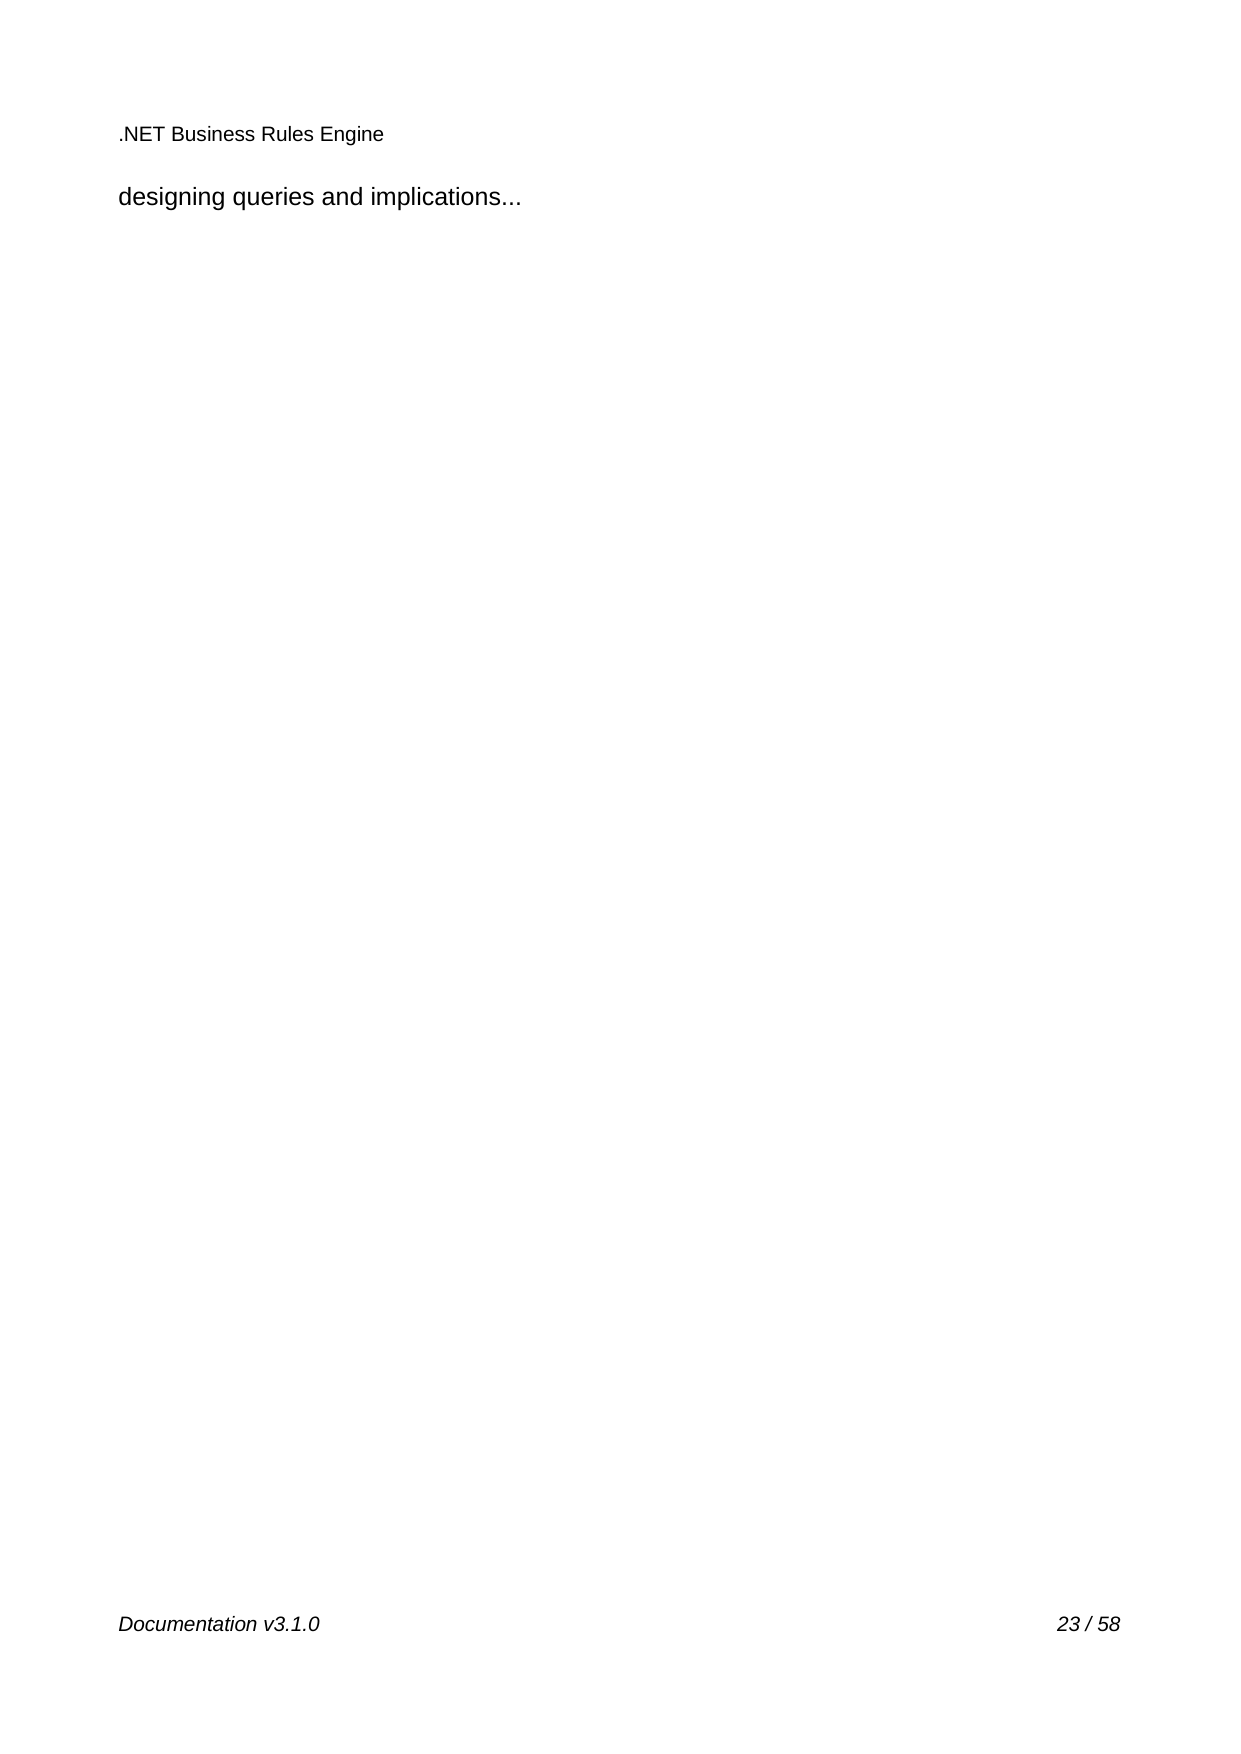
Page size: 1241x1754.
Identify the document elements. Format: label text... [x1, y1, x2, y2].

text designing queries and implications... [118, 183, 1124, 211]
